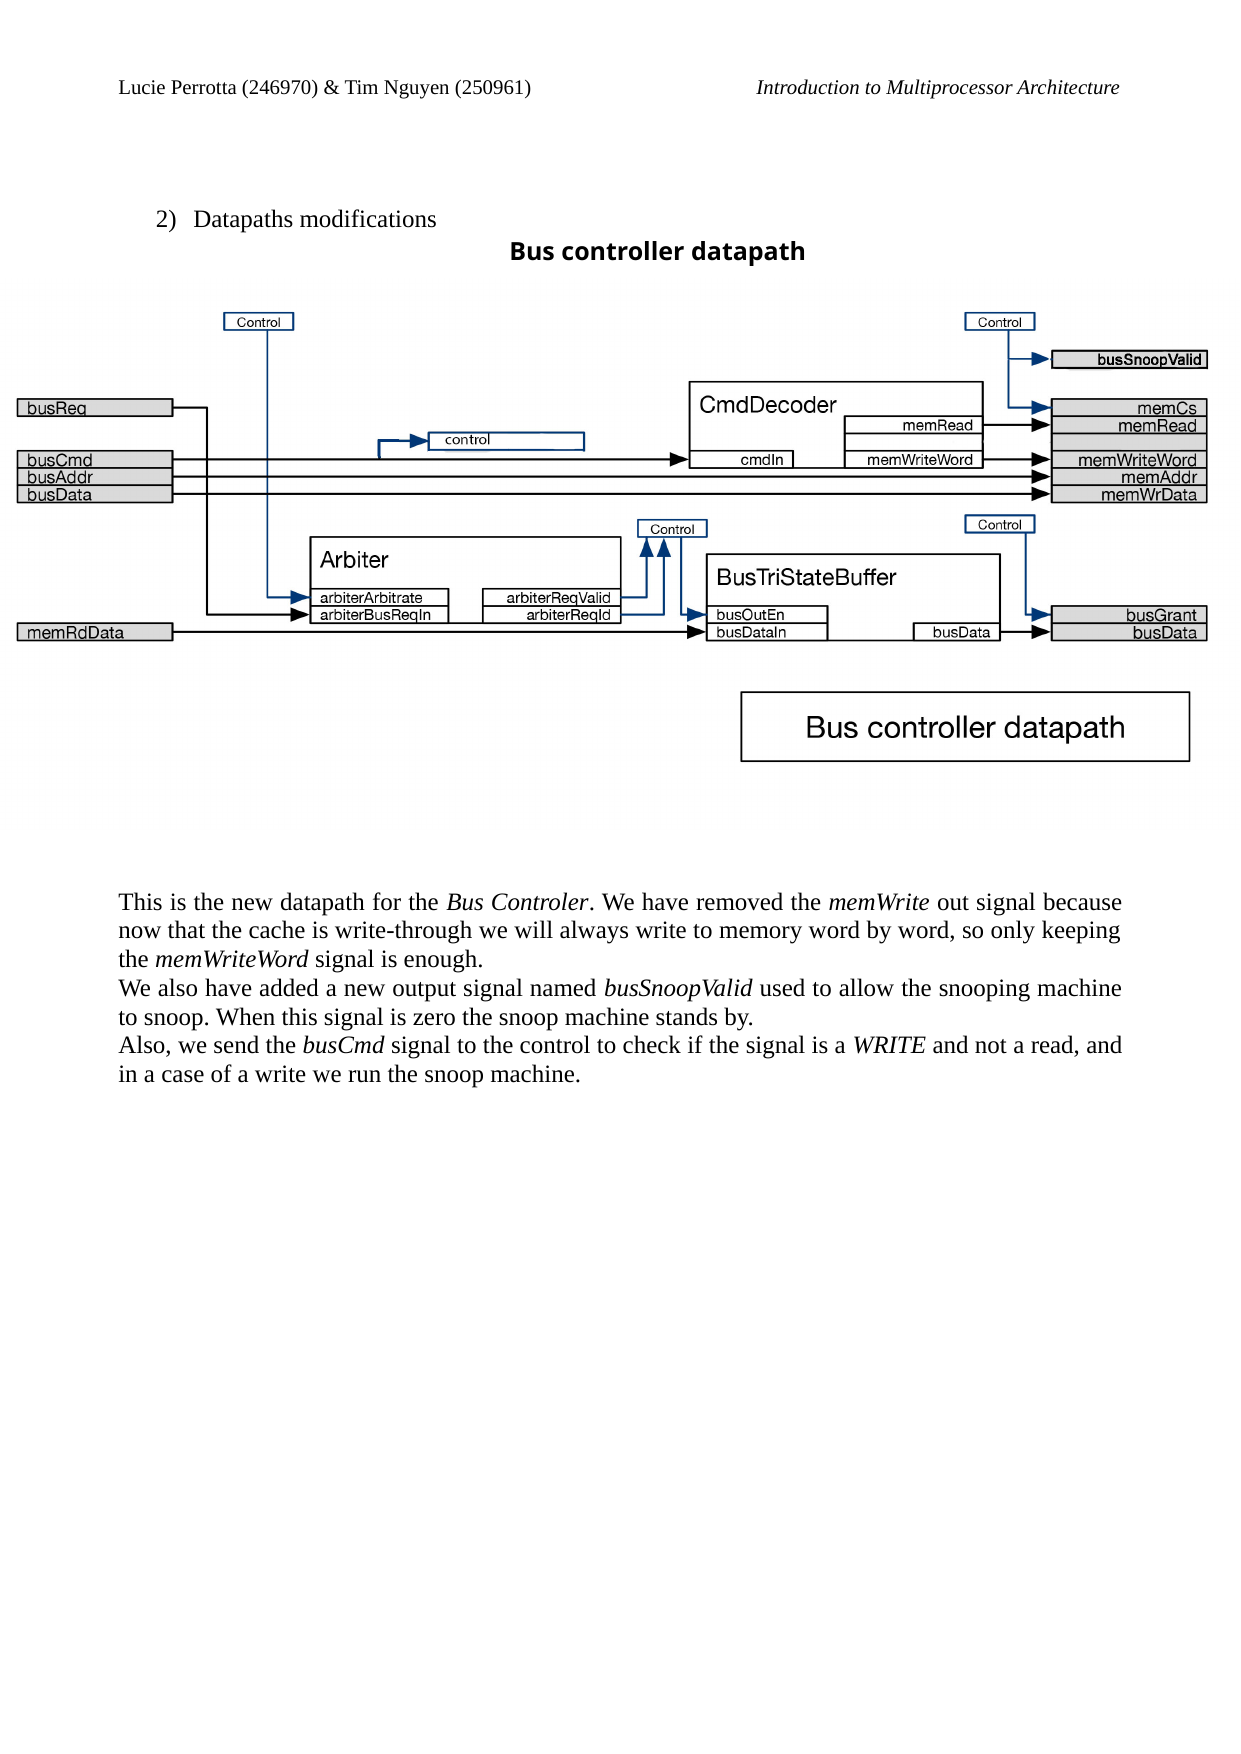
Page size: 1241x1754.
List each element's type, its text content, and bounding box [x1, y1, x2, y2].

text This is the new datapath for the Bus Controler. We have removed the memWrite out signal because now that the cache is write-through we will always write to memory word by word, so only keeping the memWriteWord signal is enough. [118, 887, 1122, 973]
text We also have added a new output signal named busSnoopValid used to allow the snooping machine to snoop. When this signal is zero the snoop machine stands by. [118, 973, 1122, 1031]
text Also, we send the busCmd signal to the control to check if the signal is a WRITE and not a read, and in a case of a write we run the snoop machine. [118, 1031, 1122, 1088]
text Bus controller datapath [193, 233, 1122, 267]
list Datapaths modifications [156, 204, 1122, 233]
